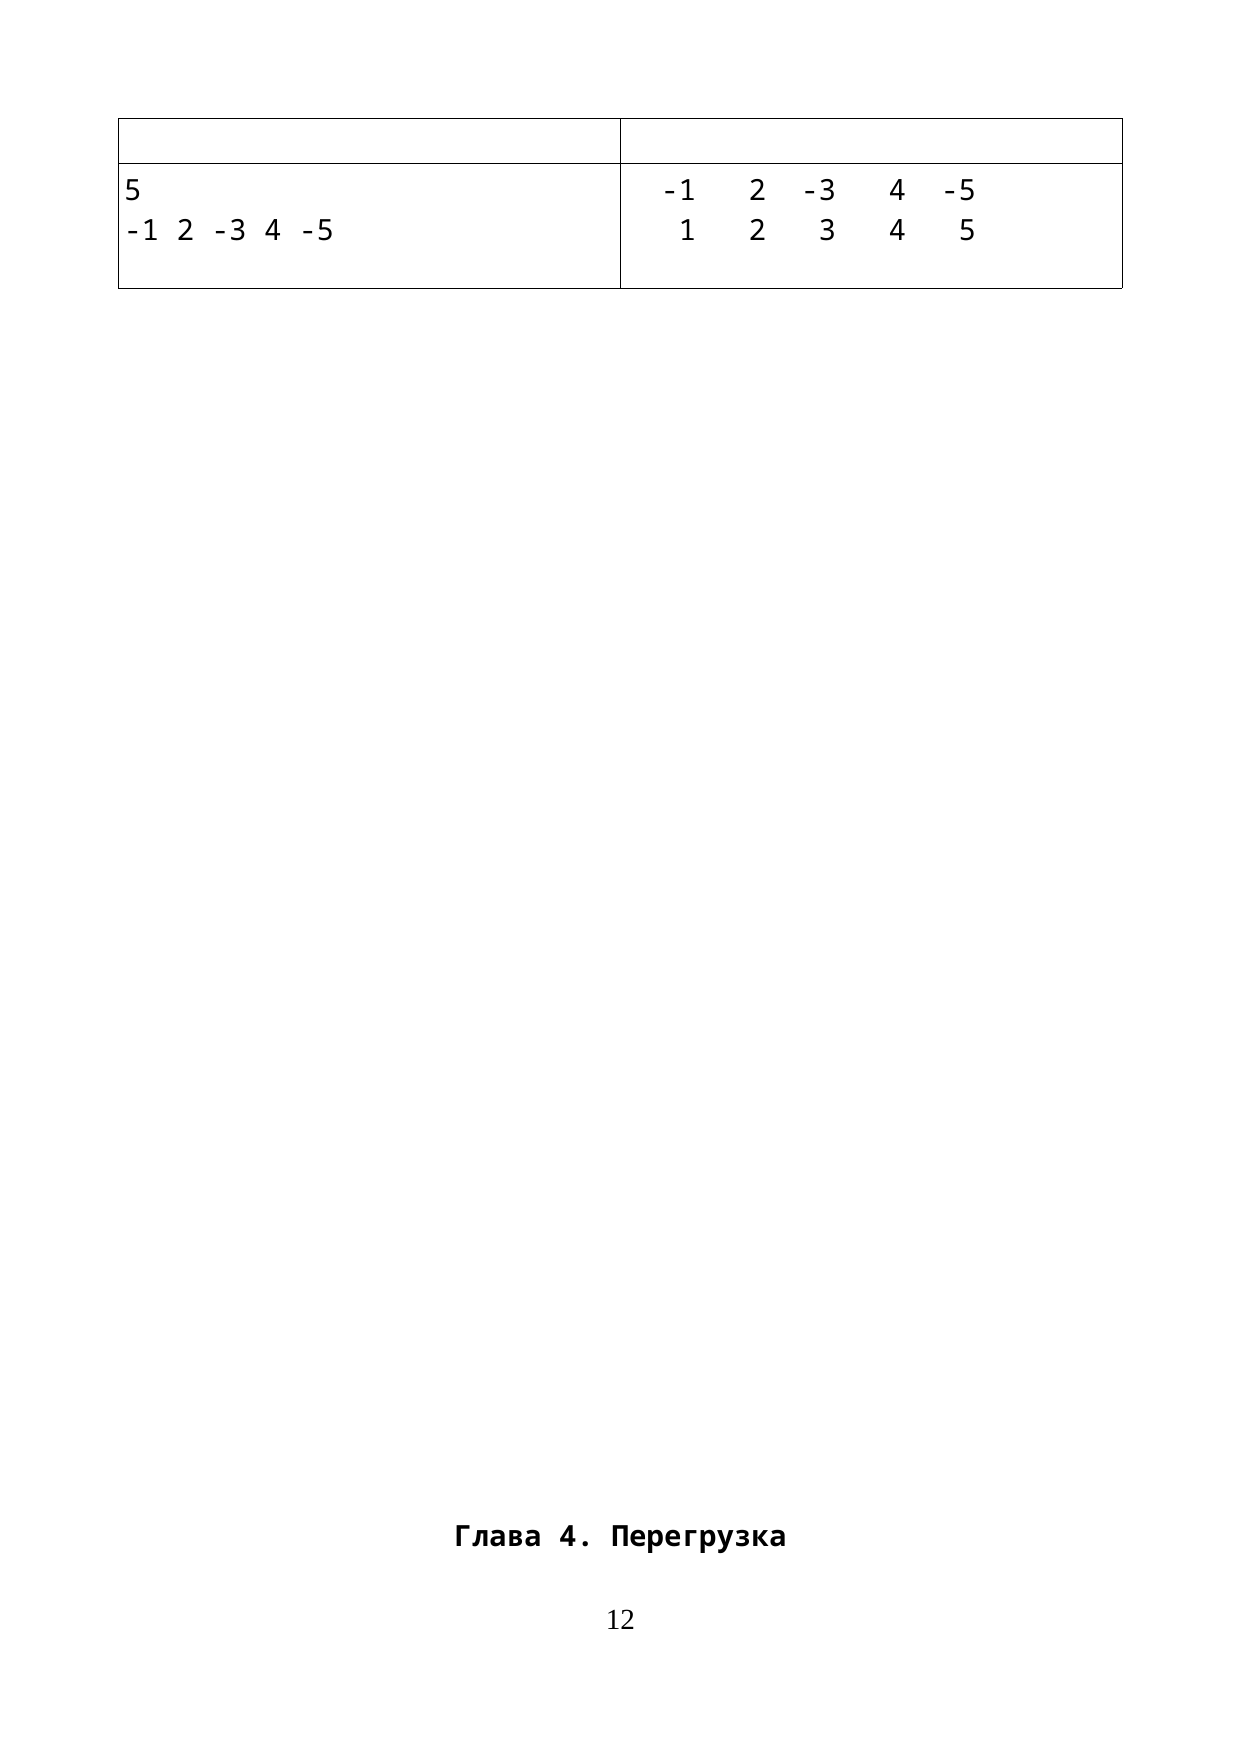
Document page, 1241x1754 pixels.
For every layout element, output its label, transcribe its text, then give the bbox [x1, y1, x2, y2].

table_cell 5 -1 2 -3 4 -5 [119, 164, 620, 288]
table_cell [621, 119, 1122, 163]
table_cell [119, 119, 620, 163]
table_cell -1 2 -3 4 -5 1 2 3 4 5 [621, 164, 1122, 288]
text Глава 4. Перегрузка [118, 1515, 1122, 1555]
